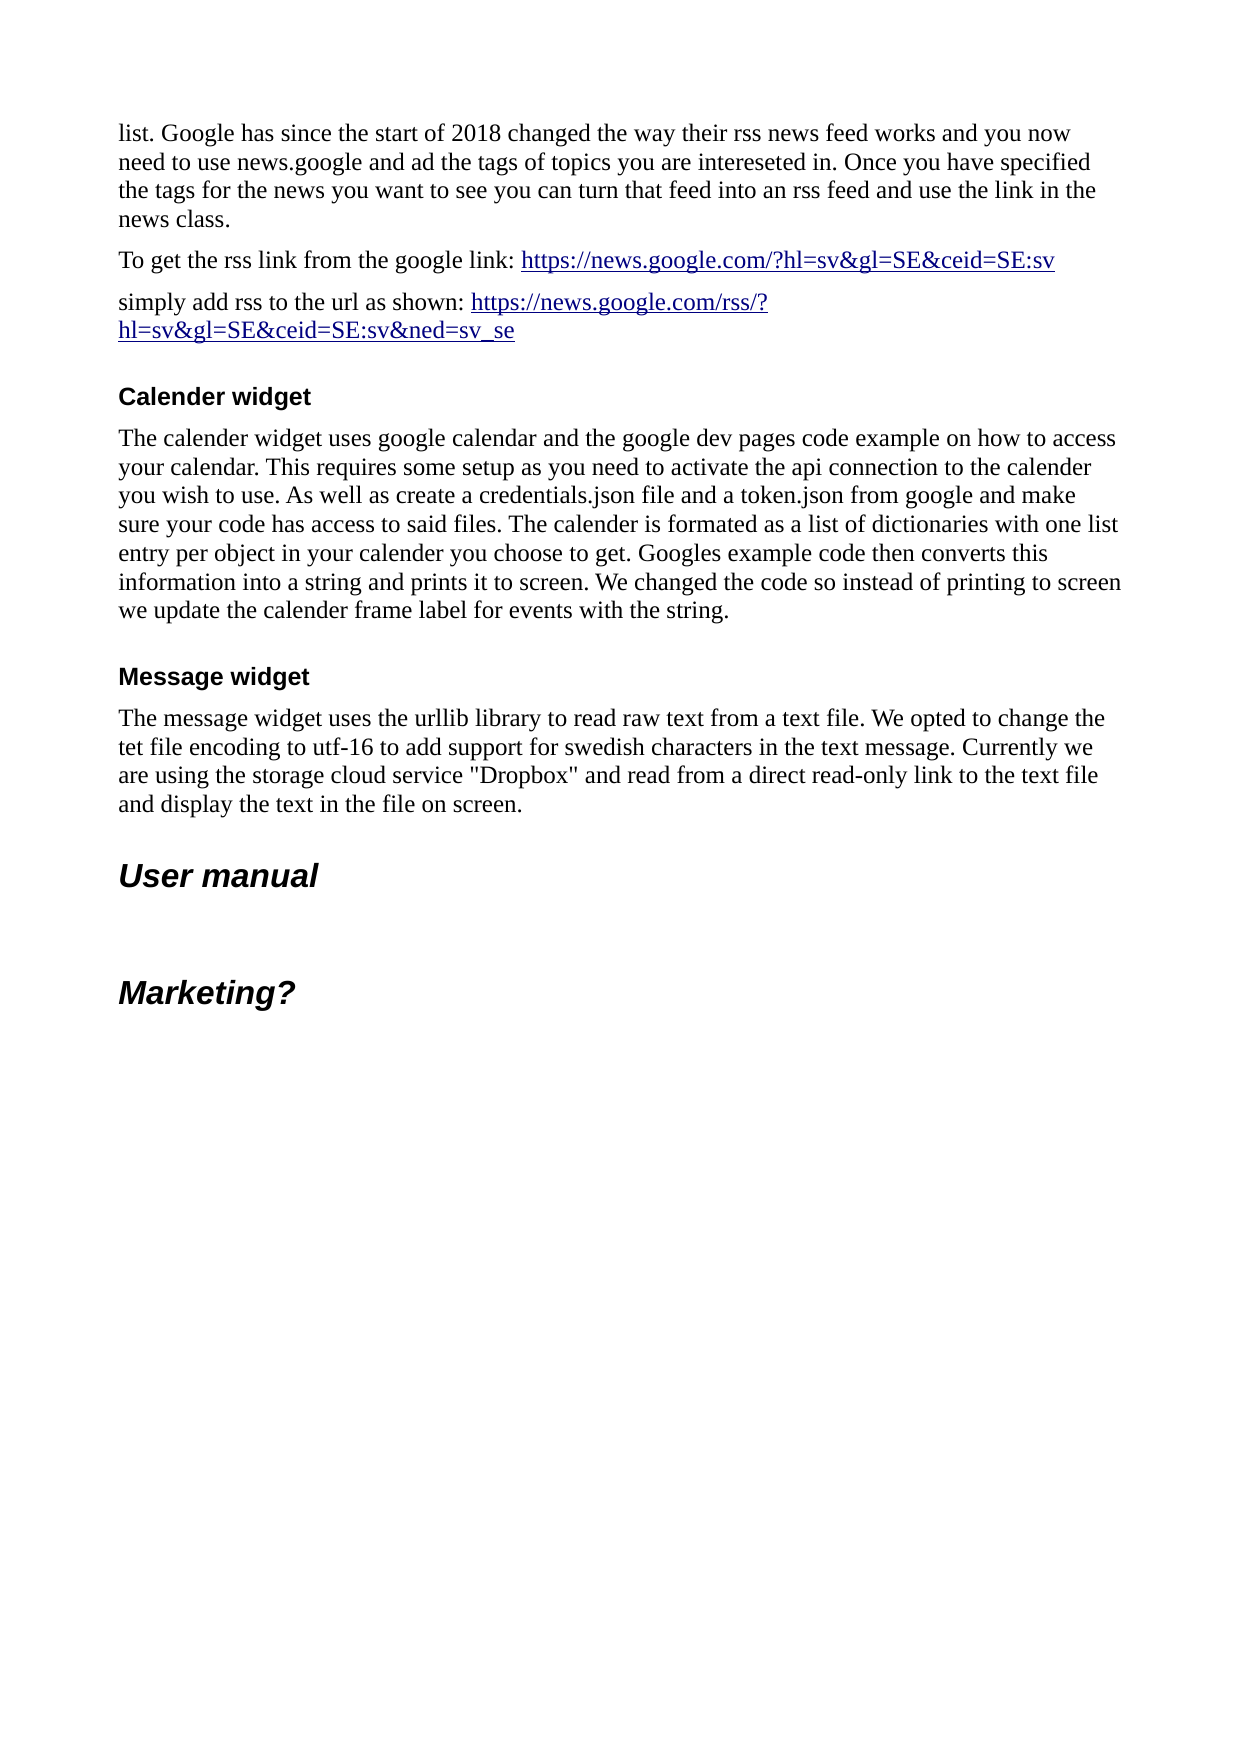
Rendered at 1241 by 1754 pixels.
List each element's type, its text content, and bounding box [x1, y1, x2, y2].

subtitle User manual [118, 856, 1122, 894]
text The calender widget uses google calendar and the google dev pages code example on how to access your calendar. This requires some setup as you need to activate the api connection to the calender you wish to use. As well as create a credentials.json file and a token.json from google and make sure your code has access to said files. The calender is formated as a list of dictionaries with one list entry per object in your calender you choose to get. Googles example code then converts this information into a string and prints it to screen. We changed the code so instead of printing to screen we update the calender frame label for events with the string. [118, 423, 1122, 624]
text list. Google has since the start of 2018 changed the way their rss news feed works and you now need to use news.google and ad the tags of topics you are intereseted in. Once you have specified the tags for the news you want to see you can turn that feed into an rss feed and use the link in the news class. [118, 118, 1122, 233]
text To get the rss link from the google link: https://news.google.com/?hl=sv&gl=SE&ceid=SE:sv [118, 246, 1122, 274]
subtitle Marketing? [118, 973, 1122, 1011]
text The message widget uses the urllib library to read raw text from a text file. We opted to change the tet file encoding to utf-16 to add support for swedish characters in the text message. Currently we are using the storage cloud service "Dropbox" and read from a direct read-only link to the text file and display the text in the file on screen. [118, 703, 1122, 818]
subtitle Calender widget [118, 382, 1122, 411]
subtitle Message widget [118, 662, 1122, 691]
text simply add rss to the url as shown: https://news.google.com/rss/?hl=sv&gl=SE&ceid=SE:sv&ned=sv_se [118, 287, 1122, 344]
